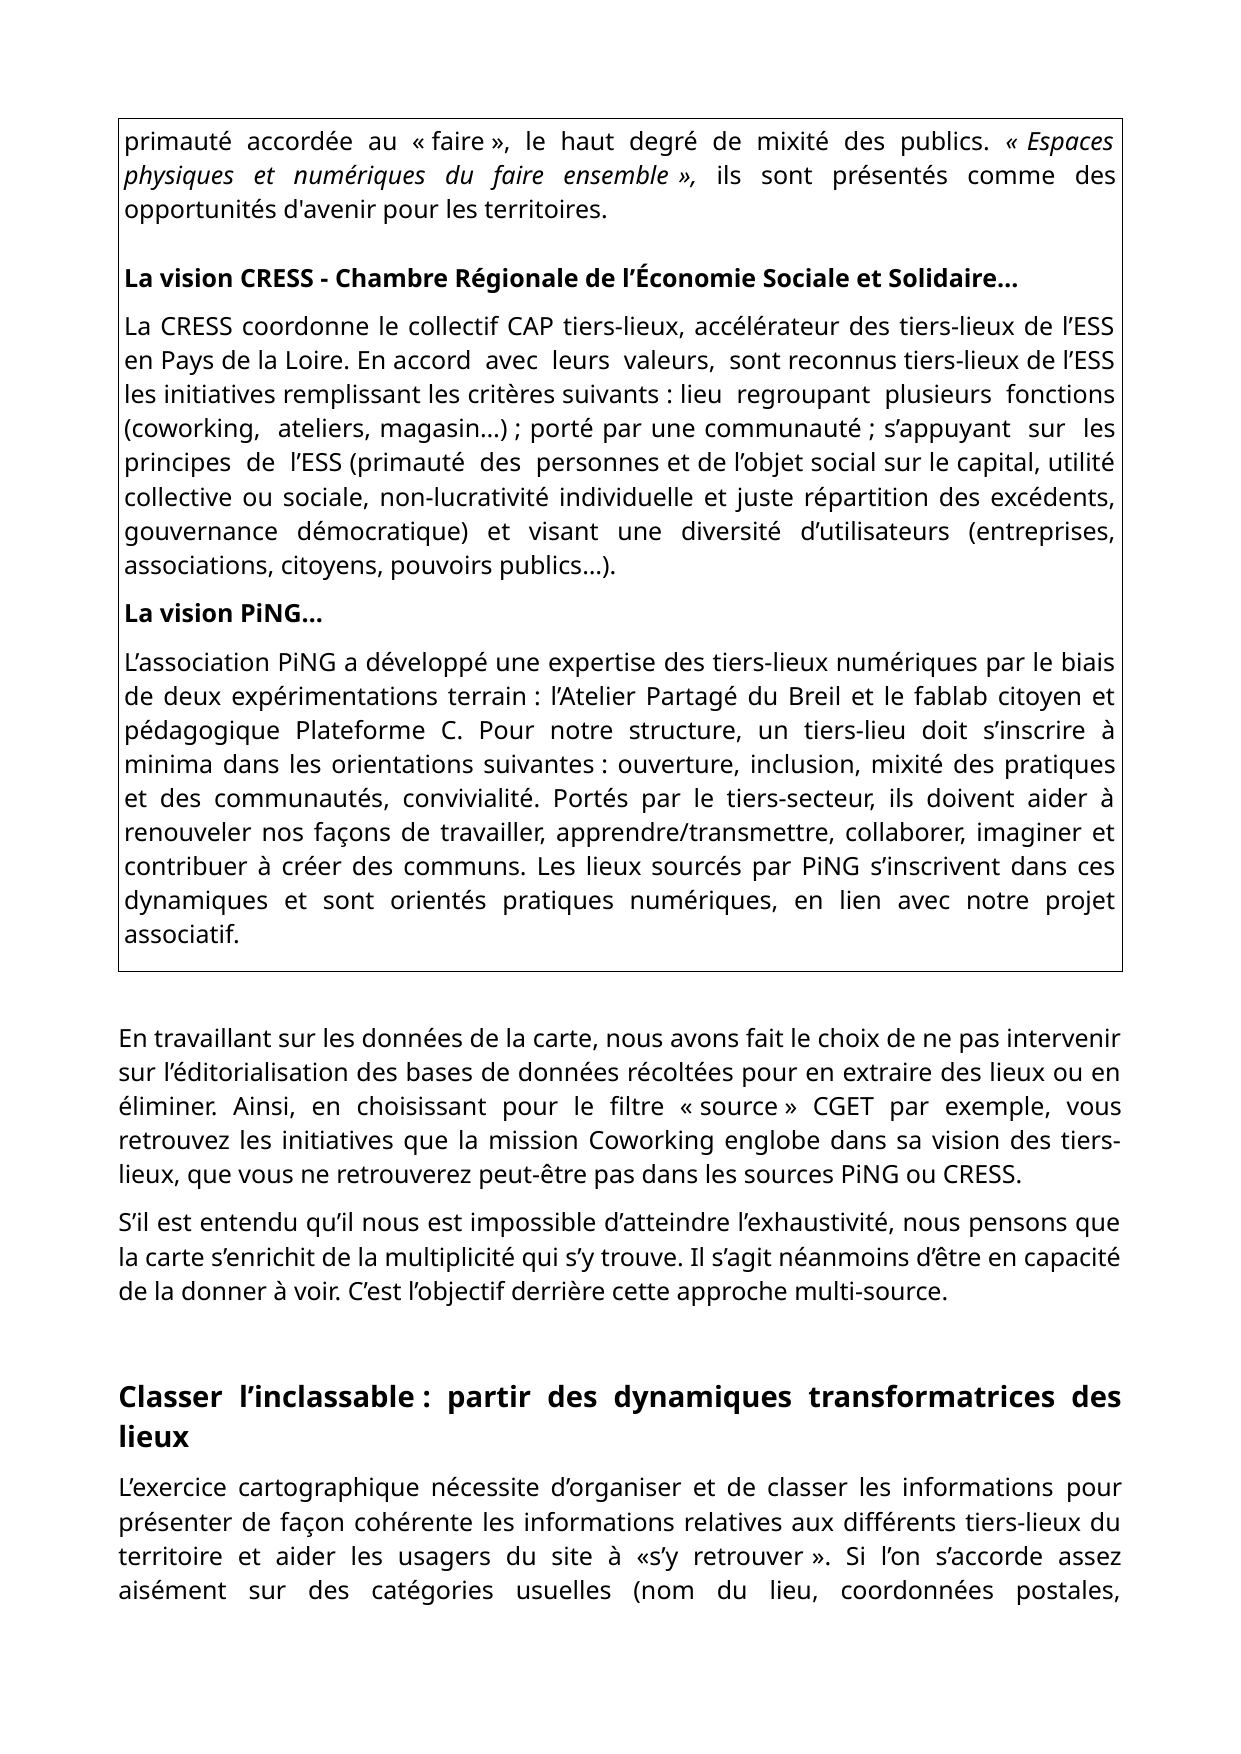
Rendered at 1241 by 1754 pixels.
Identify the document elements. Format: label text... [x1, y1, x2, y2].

table_header primauté accordée au « faire », le haut degré de mixité des publics. « Espaces physiques et numériques du faire ensemble », ils sont présentés comme des opportunités d'avenir pour les territoires. La vision CRESS - Chambre Régionale de l’Économie Sociale et Solidaire… La CRESS coordonne le collectif CAP tiers-lieux, accélérateur des tiers-lieux de l’ESS en Pays de la Loire. En accord avec leurs valeurs, sont reconnus tiers-lieux de l’ESS les initiatives remplissant les critères suivants : lieu regroupant plusieurs fonctions (coworking, ateliers, magasin…) ; porté par une communauté ; s’appuyant sur les principes de l’ESS (primauté des personnes et de l’objet social sur le capital, utilité collective ou sociale, non-lucrativité individuelle et juste répartition des excédents, gouvernance démocratique) et visant une diversité d’utilisateurs (entreprises, associations, citoyens, pouvoirs publics…). La vision PiNG… L’association PiNG a développé une expertise des tiers-lieux numériques par le biais de deux expérimentations terrain : l’Atelier Partagé du Breil et le fablab citoyen et pédagogique Plateforme C. Pour notre structure, un tiers-lieu doit s’inscrire à minima dans les orientations suivantes : ouverture, inclusion, mixité des pratiques et des communautés, convivialité. Portés par le tiers-secteur, ils doivent aider à renouveler nos façons de travailler, apprendre/transmettre, collaborer, imaginer et contribuer à créer des communs. Les lieux sourcés par PiNG s’inscrivent dans ces dynamiques et sont orientés pratiques numériques, en lien avec notre projet associatif. [119, 119, 1122, 971]
text L’exercice cartographique nécessite d’organiser et de classer les informations pour présenter de façon cohérente les informations relatives aux différents tiers-lieux du territoire et aider les usagers du site à «s’y retrouver ». Si l’on s’accorde assez aisément sur des catégories usuelles (nom du lieu, coordonnées postales, [118, 1470, 1122, 1606]
text S’il est entendu qu’il nous est impossible d’atteindre l’exhaustivité, nous pensons que la carte s’enrichit de la multiplicité qui s’y trouve. Il s’agit néanmoins d’être en capacité de la donner à voir. C’est l’objectif derrière cette approche multi-source. [118, 1205, 1122, 1307]
text Classer l’inclassable : partir des dynamiques transformatrices des lieux [118, 1376, 1122, 1456]
text En travaillant sur les données de la carte, nous avons fait le choix de ne pas intervenir sur l’éditorialisation des bases de données récoltées pour en extraire des lieux ou en éliminer. Ainsi, en choisissant pour le filtre « source » CGET par exemple, vous retrouvez les initiatives que la mission Coworking englobe dans sa vision des tiers-lieux, que vous ne retrouverez peut-être pas dans les sources PiNG ou CRESS. [118, 1020, 1122, 1191]
